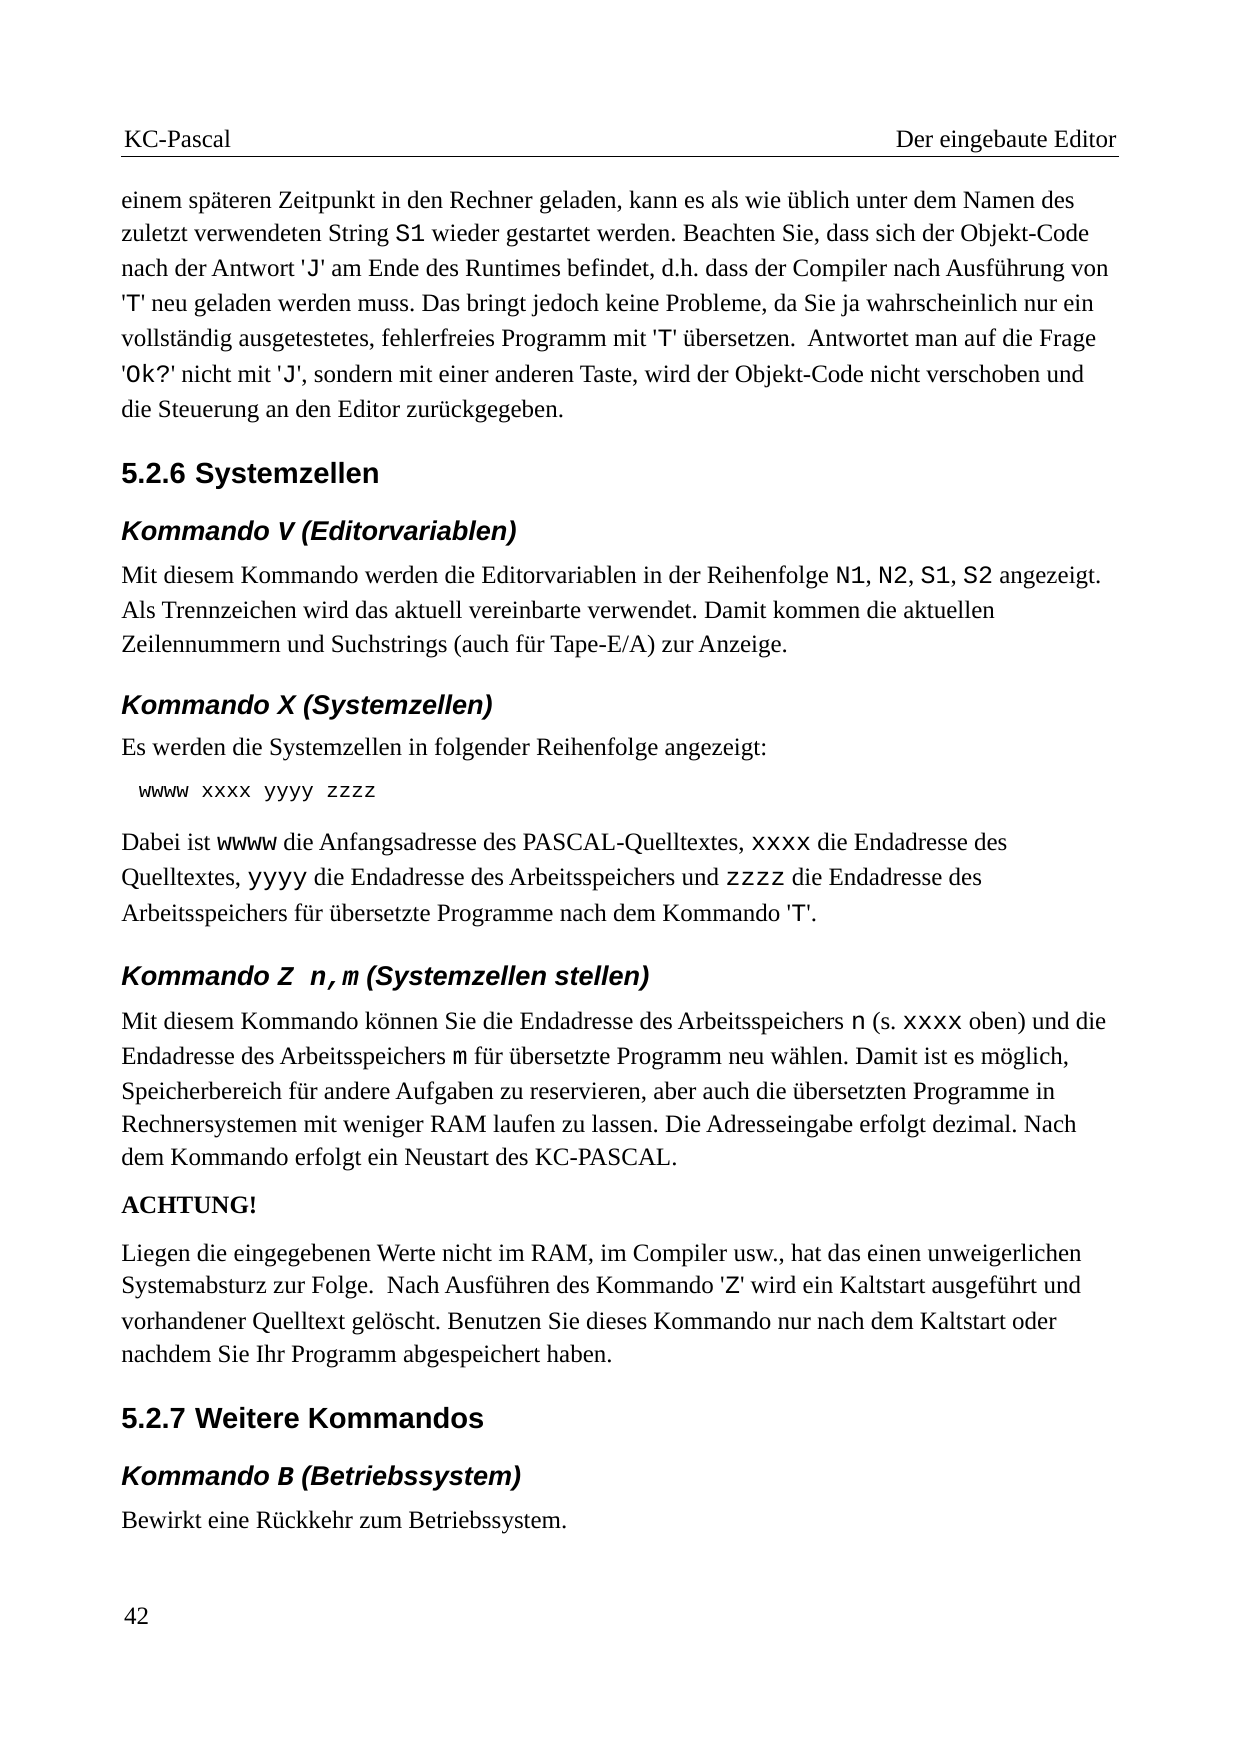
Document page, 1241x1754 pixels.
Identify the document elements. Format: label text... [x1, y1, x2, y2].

subtitle Kommando Z n,m (Systemzellen stellen) [121, 960, 1119, 994]
subtitle Weitere Kommandos [121, 1401, 1119, 1434]
subtitle Kommando B (Betriebssystem) [121, 1459, 1119, 1493]
text Dabei ist wwww die Anfangsadresse des PASCAL-Quelltextes, xxxx die Endadresse des Quelltextes, yyyy die Endadresse des Arbeitsspeichers und zzzz die Endadresse des Arbeitsspeichers für übersetzte Programme nach dem Kommando 'T'. [121, 827, 1119, 928]
text Liegen die eingegebenen Werte nicht im RAM, im Compiler usw., hat das einen unweigerlichen Systemabsturz zur Folge. Nach Ausführen des Kommando 'Z' wird ein Kaltstart ausgeführt und vorhandener Quelltext gelöscht. Benutzen Sie dieses Kommando nur nach dem Kaltstart oder nachdem Sie Ihr Programm abgespeichert haben. [121, 1238, 1119, 1367]
subtitle Systemzellen [121, 456, 1119, 489]
subtitle Kommando V (Editorvariablen) [121, 514, 1119, 548]
text einem späteren Zeitpunkt in den Rechner geladen, kann es als wie üblich unter dem Namen des zuletzt verwendeten String S1 wieder gestartet werden. Beachten Sie, dass sich der Objekt-Code nach der Antwort 'J' am Ende des Runtimes befindet, d.h. dass der Compiler nach Ausführung von 'T' neu geladen werden muss. Das bringt jedoch keine Probleme, da Sie ja wahrscheinlich nur ein vollständig ausgetestetes, fehlerfreies Programm mit 'T' übersetzen. Antwortet man auf die Frage 'Ok?' nicht mit 'J', sondern mit einer anderen Taste, wird der Objekt-Code nicht verschoben und die Steuerung an den Editor zurückgegeben. [121, 185, 1119, 422]
text Bewirkt eine Rückkehr zum Betriebssystem. [121, 1506, 1119, 1534]
text Mit diesem Kommando werden die Editorvariablen in der Reihenfolge N1, N2, S1, S2 angezeigt. Als Trennzeichen wird das aktuell vereinbarte verwendet. Damit kommen die aktuellen Zeilennummern und Suchstrings (auch für Tape-E/A) zur Anzeige. [121, 561, 1119, 657]
text Es werden die Systemzellen in folgender Reihenfolge angezeigt: [121, 732, 1119, 761]
text Mit diesem Kommando können Sie die Endadresse des Arbeitsspeichers n (s. xxxx oben) und die Endadresse des Arbeitsspeichers m für übersetzte Programm neu wählen. Damit ist es möglich, Speicherbereich für andere Aufgaben zu reservieren, aber auch die übersetzten Programme in Rechnersystemen mit weniger RAM laufen zu lassen. Die Adresseingabe erfolgt dezimal. Nach dem Kommando erfolgt ein Neustart des KC-PASCAL. [121, 1006, 1119, 1171]
subtitle Kommando X (Systemzellen) [121, 689, 1119, 720]
text ACHTUNG! [121, 1190, 1119, 1219]
text wwww xxxx yyyy zzzz [139, 780, 1119, 804]
